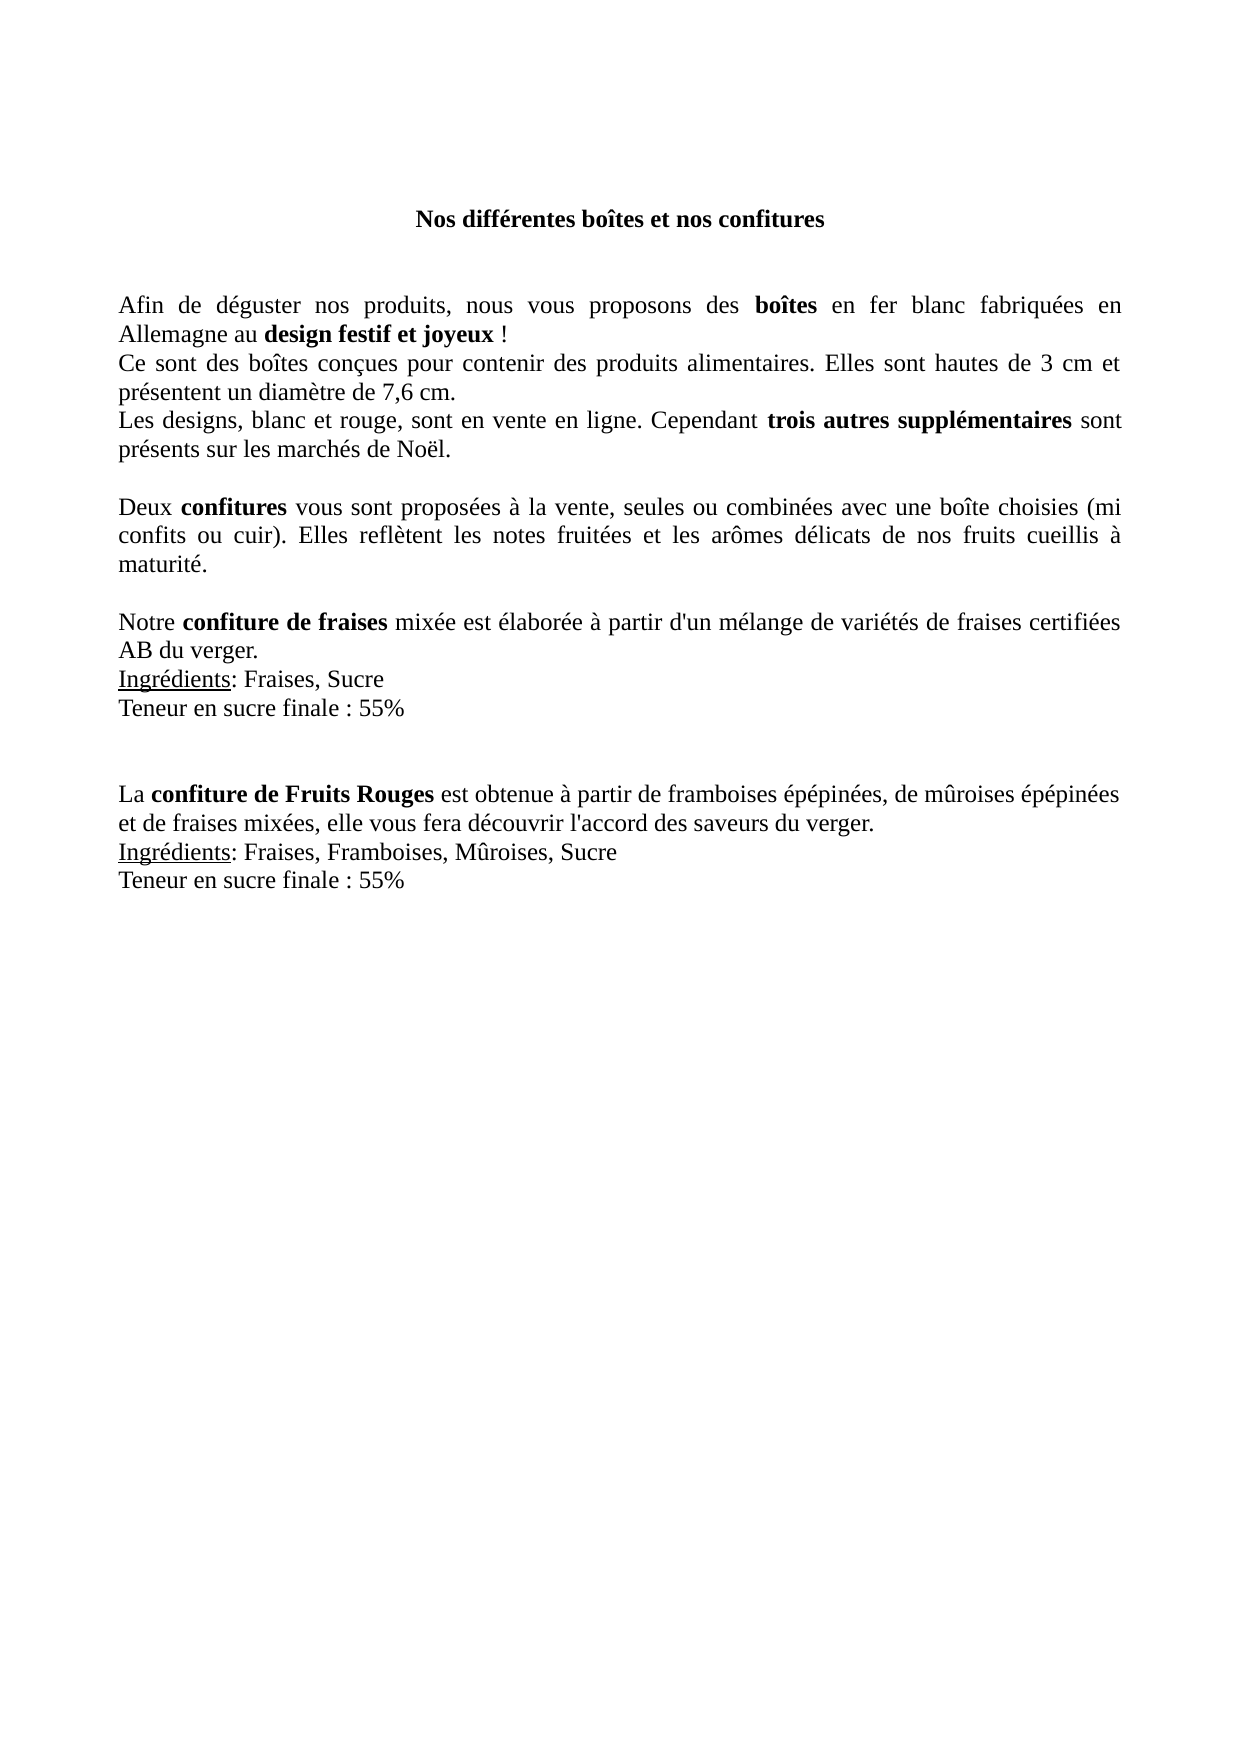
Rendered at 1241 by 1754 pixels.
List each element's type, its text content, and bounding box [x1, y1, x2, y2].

text Les designs, blanc et rouge, sont en vente en ligne. Cependant trois autres supplémentaires sont présents sur les marchés de Noël. [118, 406, 1122, 463]
text et de fraises mixées, elle vous fera découvrir l'accord des saveurs du verger. [118, 808, 1122, 837]
text Deux confitures vous sont proposées à la vente, seules ou combinées avec une boîte choisies (mi confits ou cuir). Elles reflètent les notes fruitées et les arômes délicats de nos fruits cueillis à maturité. [118, 492, 1122, 578]
text Teneur en sucre finale : 55% [118, 693, 1122, 722]
text Ingrédients: Fraises, Framboises, Mûroises, Sucre [118, 837, 1122, 866]
text Afin de déguster nos produits, nous vous proposons des boîtes en fer blanc fabriquées en Allemagne au design festif et joyeux ! [118, 291, 1122, 348]
text Teneur en sucre finale : 55% [118, 866, 1122, 894]
text La confiture de Fruits Rouges est obtenue à partir de framboises épépinées, de mûroises épépinées [118, 779, 1122, 808]
text Nos différentes boîtes et nos confitures [118, 204, 1122, 233]
text Ingrédients: Fraises, Sucre [118, 664, 1122, 693]
text Ce sont des boîtes conçues pour contenir des produits alimentaires. Elles sont hautes de 3 cm et présentent un diamètre de 7,6 cm. [118, 348, 1122, 406]
text Notre confiture de fraises mixée est élaborée à partir d'un mélange de variétés de fraises certifiées AB du verger. [118, 607, 1122, 664]
